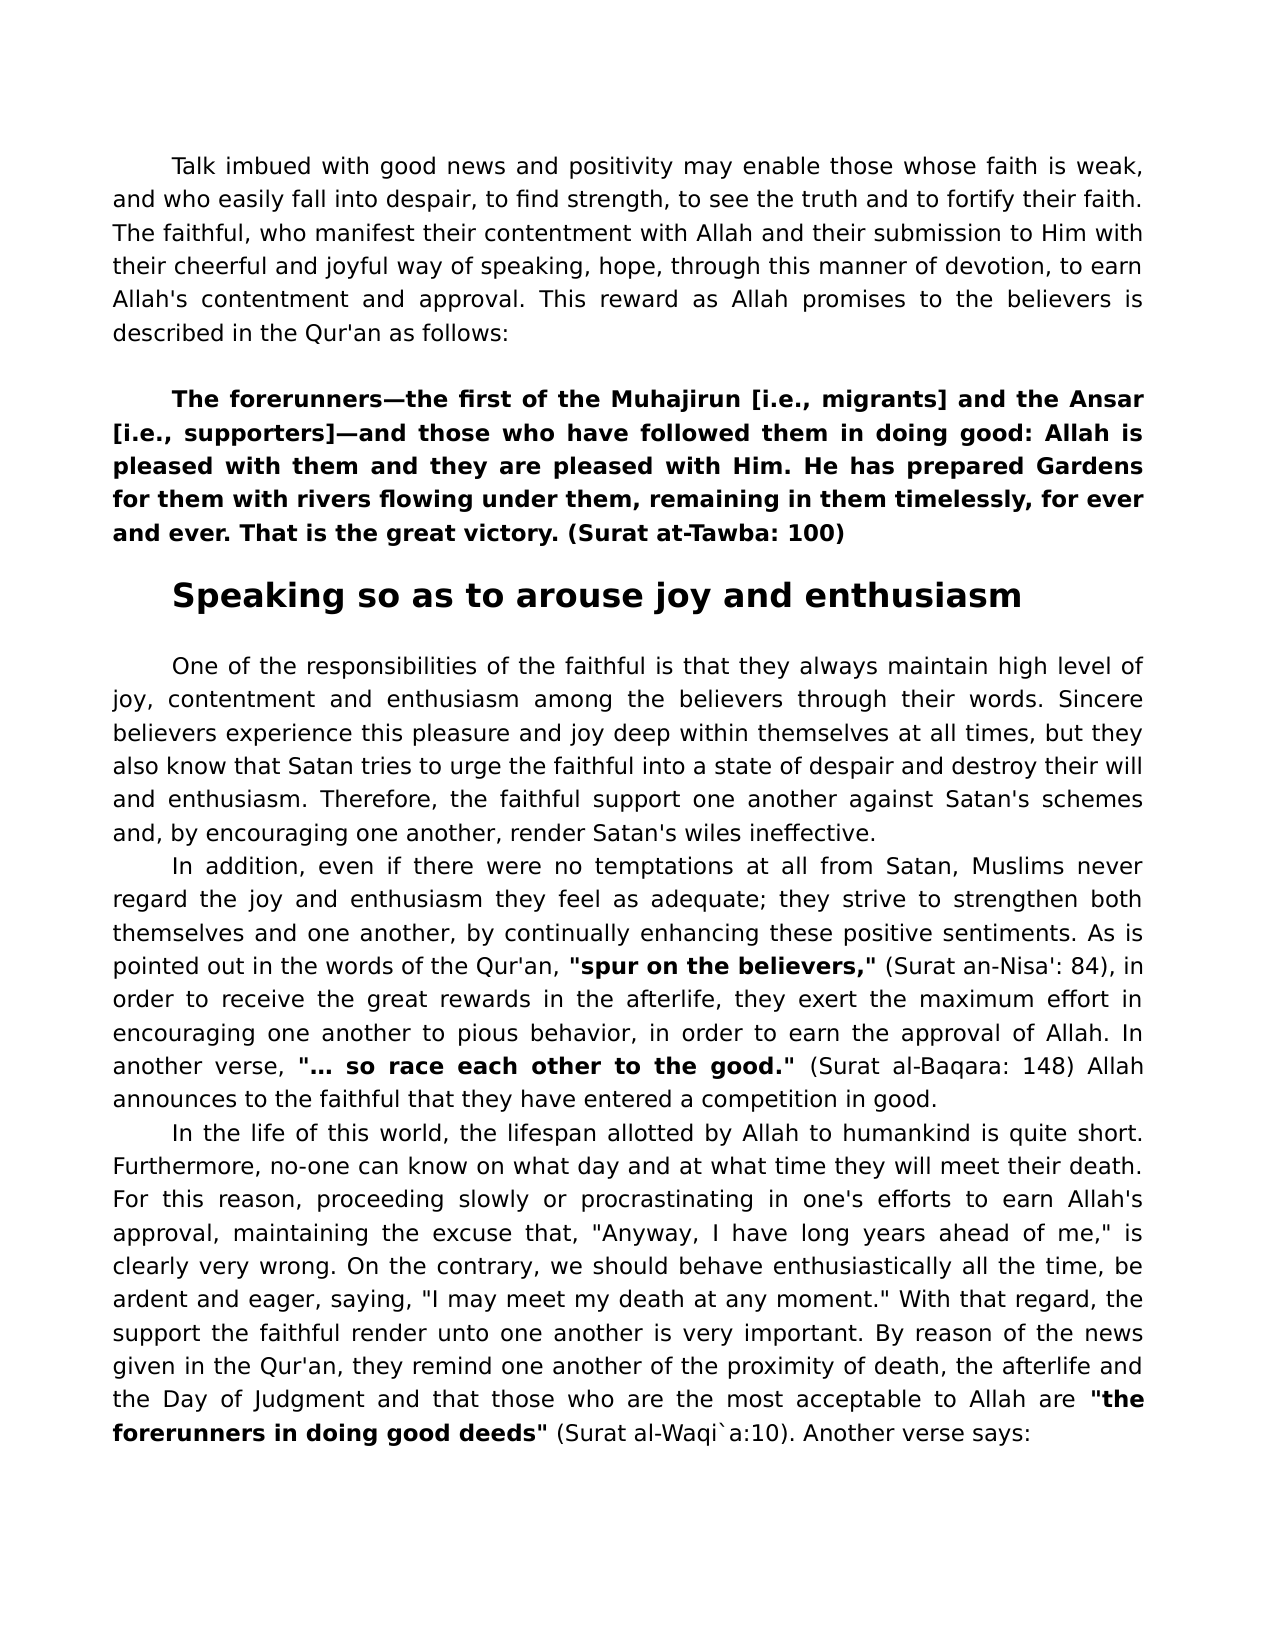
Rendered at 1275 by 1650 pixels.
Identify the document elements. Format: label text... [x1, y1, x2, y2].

text In addition, even if there were no temptations at all from Satan, Muslims never regard the joy and enthusiasm they feel as adequate; they strive to strengthen both themselves and one another, by continually enhancing these positive sentiments. As is pointed out in the words of the Qur'an, "spur on the believers," (Surat an-Nisa': 84), in order to receive the great rewards in the afterlife, they exert the maximum effort in encouraging one another to pious behavior, in order to earn the approval of Allah. In another verse, "… so race each other to the good." (Surat al-Baqara: 148) Allah announces to the faithful that they have entered a competition in good. [112, 848, 1145, 1114]
text Speaking so as to arouse joy and enthusiasm [112, 581, 1145, 614]
text One of the responsibilities of the faithful is that they always maintain high level of joy, contentment and enthusiasm among the believers through their words. Sincere believers experience this pleasure and joy deep within themselves at all times, but they also know that Satan tries to urge the faithful into a state of despair and destroy their will and enthusiasm. Therefore, the faithful support one another against Satan's schemes and, by encouraging one another, render Satan's wiles ineffective. [112, 648, 1145, 848]
text The forerunners—the first of the Muhajirun [i.e., migrants] and the Ansar [i.e., supporters]—and those who have followed them in doing good: Allah is pleased with them and they are pleased with Him. He has prepared Gardens for them with rivers flowing under them, remaining in them timelessly, for ever and ever. That is the great victory. (Surat at-Tawba: 100) [112, 381, 1145, 548]
text In the life of this world, the lifespan allotted by Allah to humankind is quite short. Furthermore, no-one can know on what day and at what time they will meet their death. For this reason, proceeding slowly or procrastinating in one's efforts to earn Allah's approval, maintaining the excuse that, "Anyway, I have long years ahead of me," is clearly very wrong. On the contrary, we should behave enthusiastically all the time, be ardent and eager, saying, "I may meet my death at any moment." With that regard, the support the faithful render unto one another is very important. By reason of the news given in the Qur'an, they remind one another of the proximity of death, the afterlife and the Day of Judgment and that those who are the most acceptable to Allah are "the forerunners in doing good deeds" (Surat al-Waqi`a:10). Another verse says: [112, 1114, 1145, 1448]
text Talk imbued with good news and positivity may enable those whose faith is weak, and who easily fall into despair, to find strength, to see the truth and to fortify their faith. The faithful, who manifest their contentment with Allah and their submission to Him with their cheerful and joyful way of speaking, hope, through this manner of devotion, to earn Allah's contentment and approval. This reward as Allah promises to the believers is described in the Qur'an as follows: [112, 148, 1145, 348]
